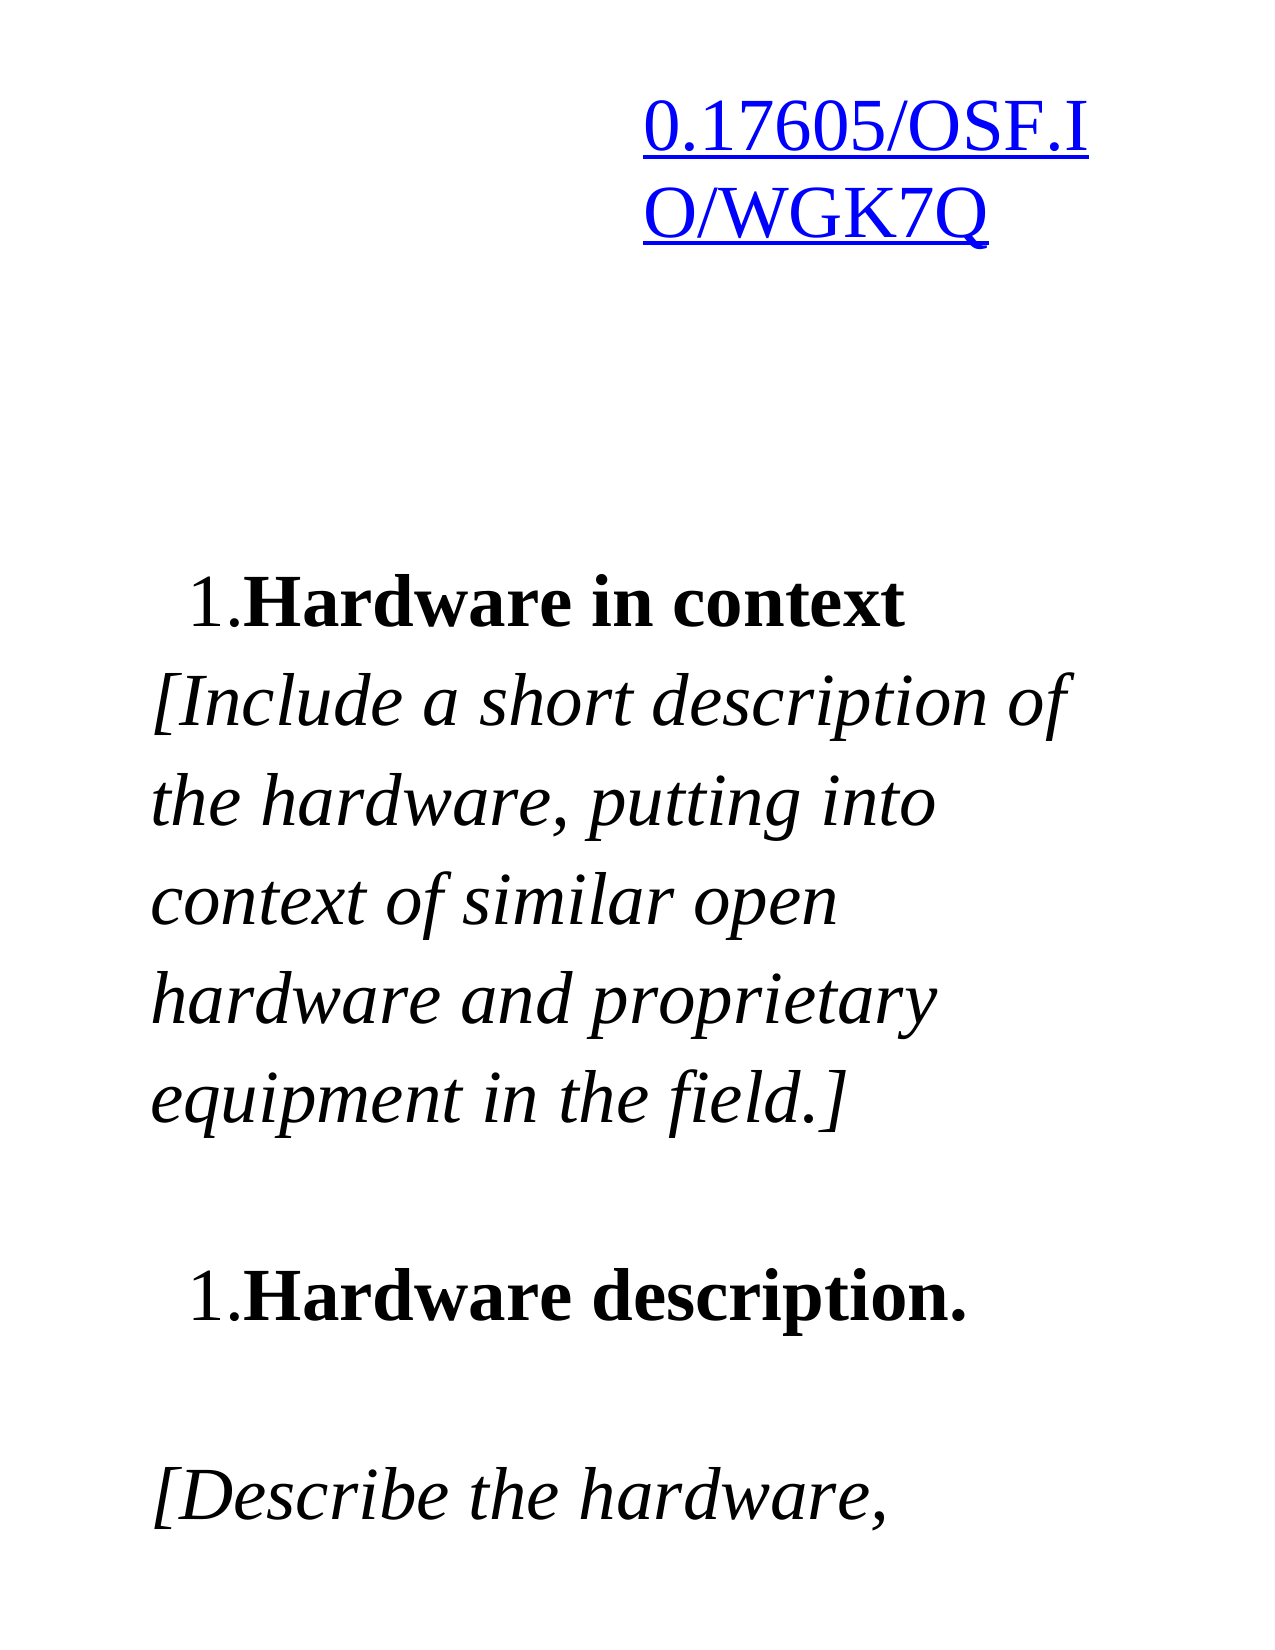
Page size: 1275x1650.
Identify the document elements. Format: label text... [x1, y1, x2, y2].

table_cell 0.17605/OSF.IO/WGK7Q [638, 75, 1125, 259]
text [Include a short description of the hardware, putting into context of similar open hardware and proprietary equipment in the field.] [150, 656, 1125, 1138]
list Hardware description. [187, 1251, 1125, 1337]
text [Describe the hardware, [150, 1449, 1125, 1535]
table_cell [150, 75, 637, 259]
list Hardware in context [187, 556, 1125, 643]
